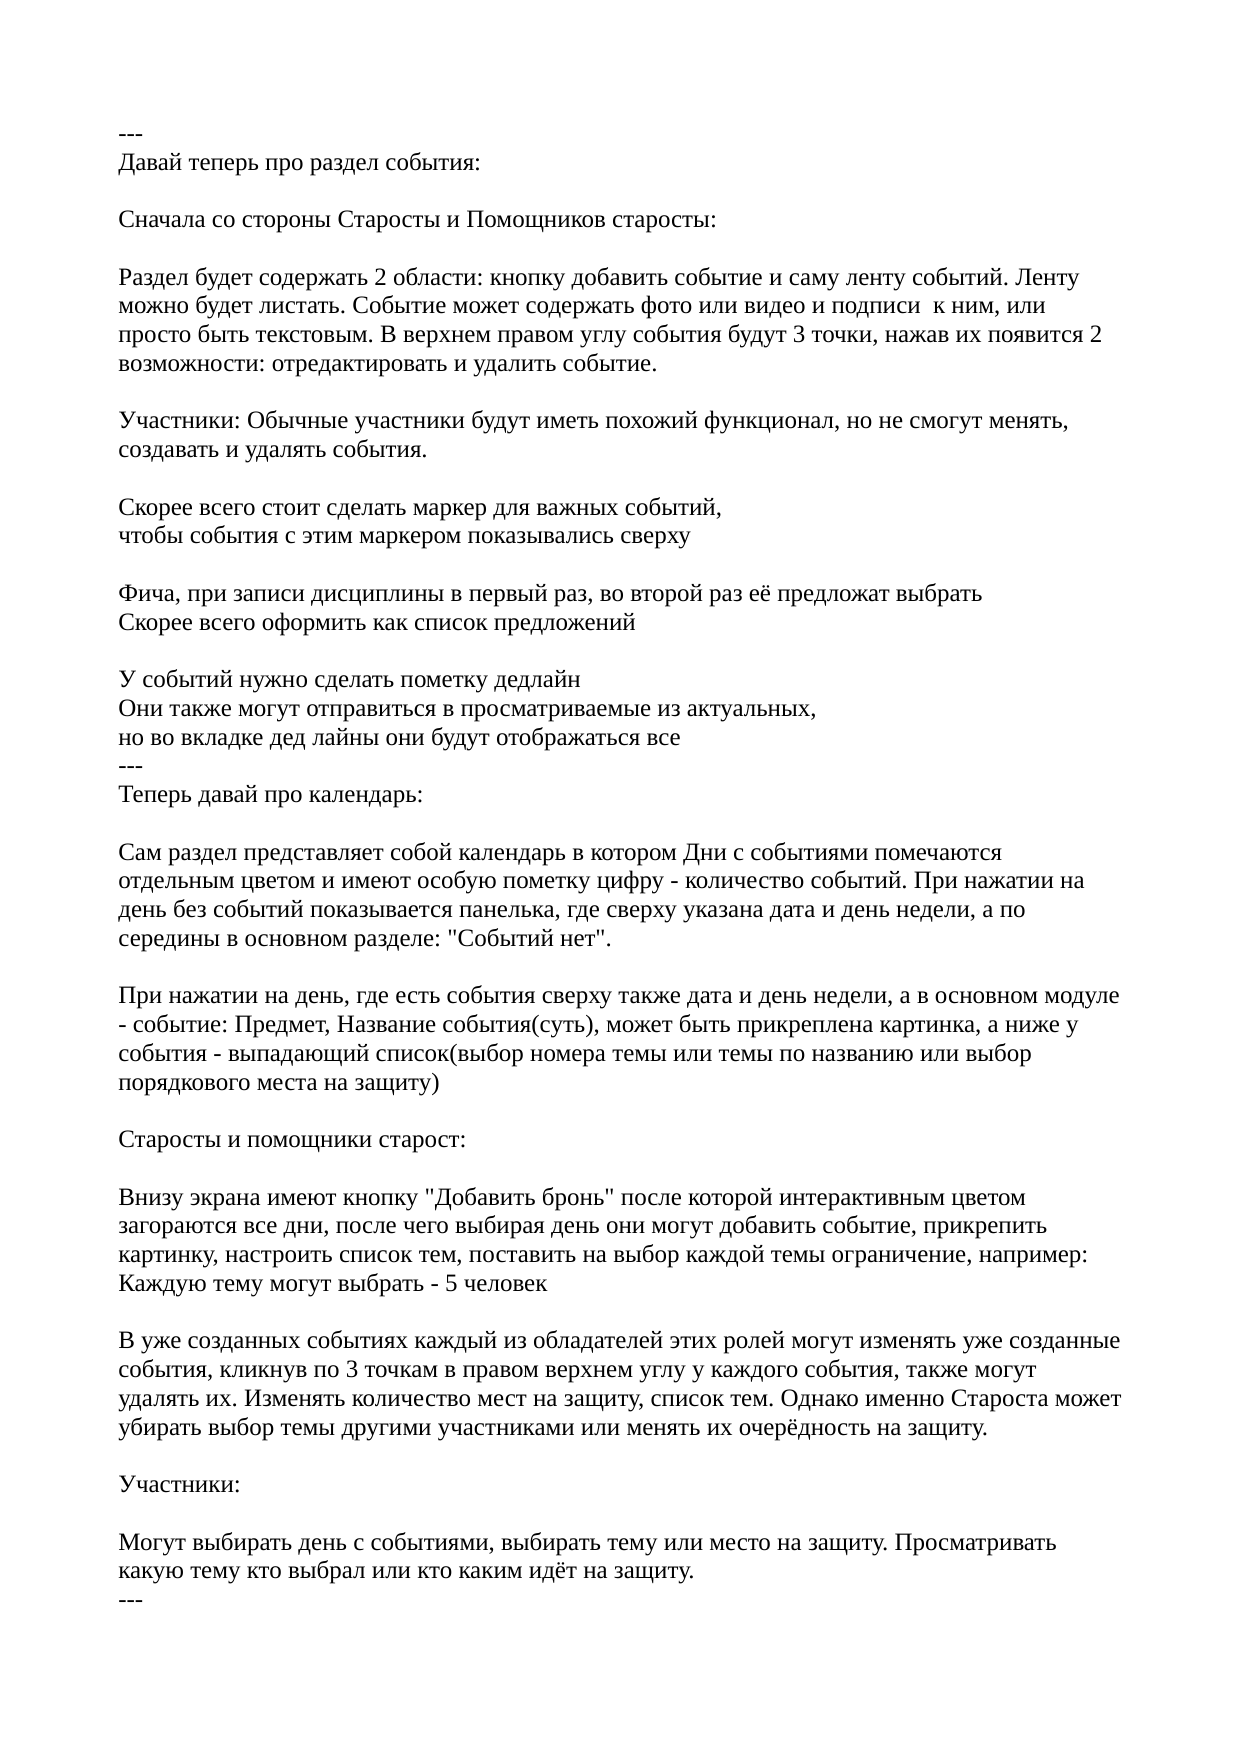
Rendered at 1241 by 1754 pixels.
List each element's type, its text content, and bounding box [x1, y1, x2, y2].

text Они также могут отправиться в просматриваемые из актуальных, [118, 693, 1122, 722]
text Скорее всего стоит сделать маркер для важных событий, [118, 492, 1122, 521]
text --- [118, 751, 1122, 779]
text Сам раздел представляет собой календарь в котором Дни с событиями помечаются отдельным цветом и имеют особую пометку цифру - количество событий. При нажатии на день без событий показывается панелька, где сверху указана дата и день недели, а по середины в основном разделе: "Событий нет". [118, 837, 1122, 952]
text --- [118, 118, 1122, 147]
text При нажатии на день, где есть события сверху также дата и день недели, а в основном модуле - событие: Предмет, Название события(суть), может быть прикреплена картинка, а ниже у события - выпадающий список(выбор номера темы или темы по названию или выбор порядкового места на защиту) [118, 981, 1122, 1096]
text Фича, при записи дисциплины в первый раз, во второй раз её предложат выбрать [118, 578, 1122, 607]
text чтобы события с этим маркером показывались сверху [118, 521, 1122, 549]
text В уже созданных событиях каждый из обладателей этих ролей могут изменять уже созданные события, кликнув по 3 точкам в правом верхнем углу у каждого события, также могут удалять их. Изменять количество мест на защиту, список тем. Однако именно Староста может убирать выбор темы другими участниками или менять их очерёдность на защиту. [118, 1326, 1122, 1441]
text Теперь давай про календарь: [118, 779, 1122, 808]
text Участники: Обычные участники будут иметь похожий функционал, но не смогут менять, создавать и удалять события. [118, 406, 1122, 463]
text Участники: [118, 1469, 1122, 1498]
text Скорее всего оформить как список предложений [118, 607, 1122, 636]
text Раздел будет содержать 2 области: кнопку добавить событие и саму ленту событий. Ленту можно будет листать. Событие может содержать фото или видео и подписи к ним, или просто быть текстовым. В верхнем правом углу события будут 3 точки, нажав их появится 2 возможности: отредактировать и удалить событие. [118, 262, 1122, 377]
text Могут выбирать день с событиями, выбирать тему или место на защиту. Просматривать какую тему кто выбрал или кто каким идёт на защиту. [118, 1527, 1122, 1584]
text У событий нужно сделать пометку дедлайн [118, 664, 1122, 693]
text Внизу экрана имеют кнопку "Добавить бронь" после которой интерактивным цветом загораются все дни, после чего выбирая день они могут добавить событие, прикрепить картинку, настроить список тем, поставить на выбор каждой темы ограничение, например: Каждую тему могут выбрать - 5 человек [118, 1182, 1122, 1297]
text но во вкладке дед лайны они будут отображаться все [118, 722, 1122, 751]
text Давай теперь про раздел события: [118, 147, 1122, 176]
text Cначала со стороны Старосты и Помощников старосты: [118, 204, 1122, 233]
text Старосты и помощники старост: [118, 1124, 1122, 1153]
text --- [118, 1584, 1122, 1613]
